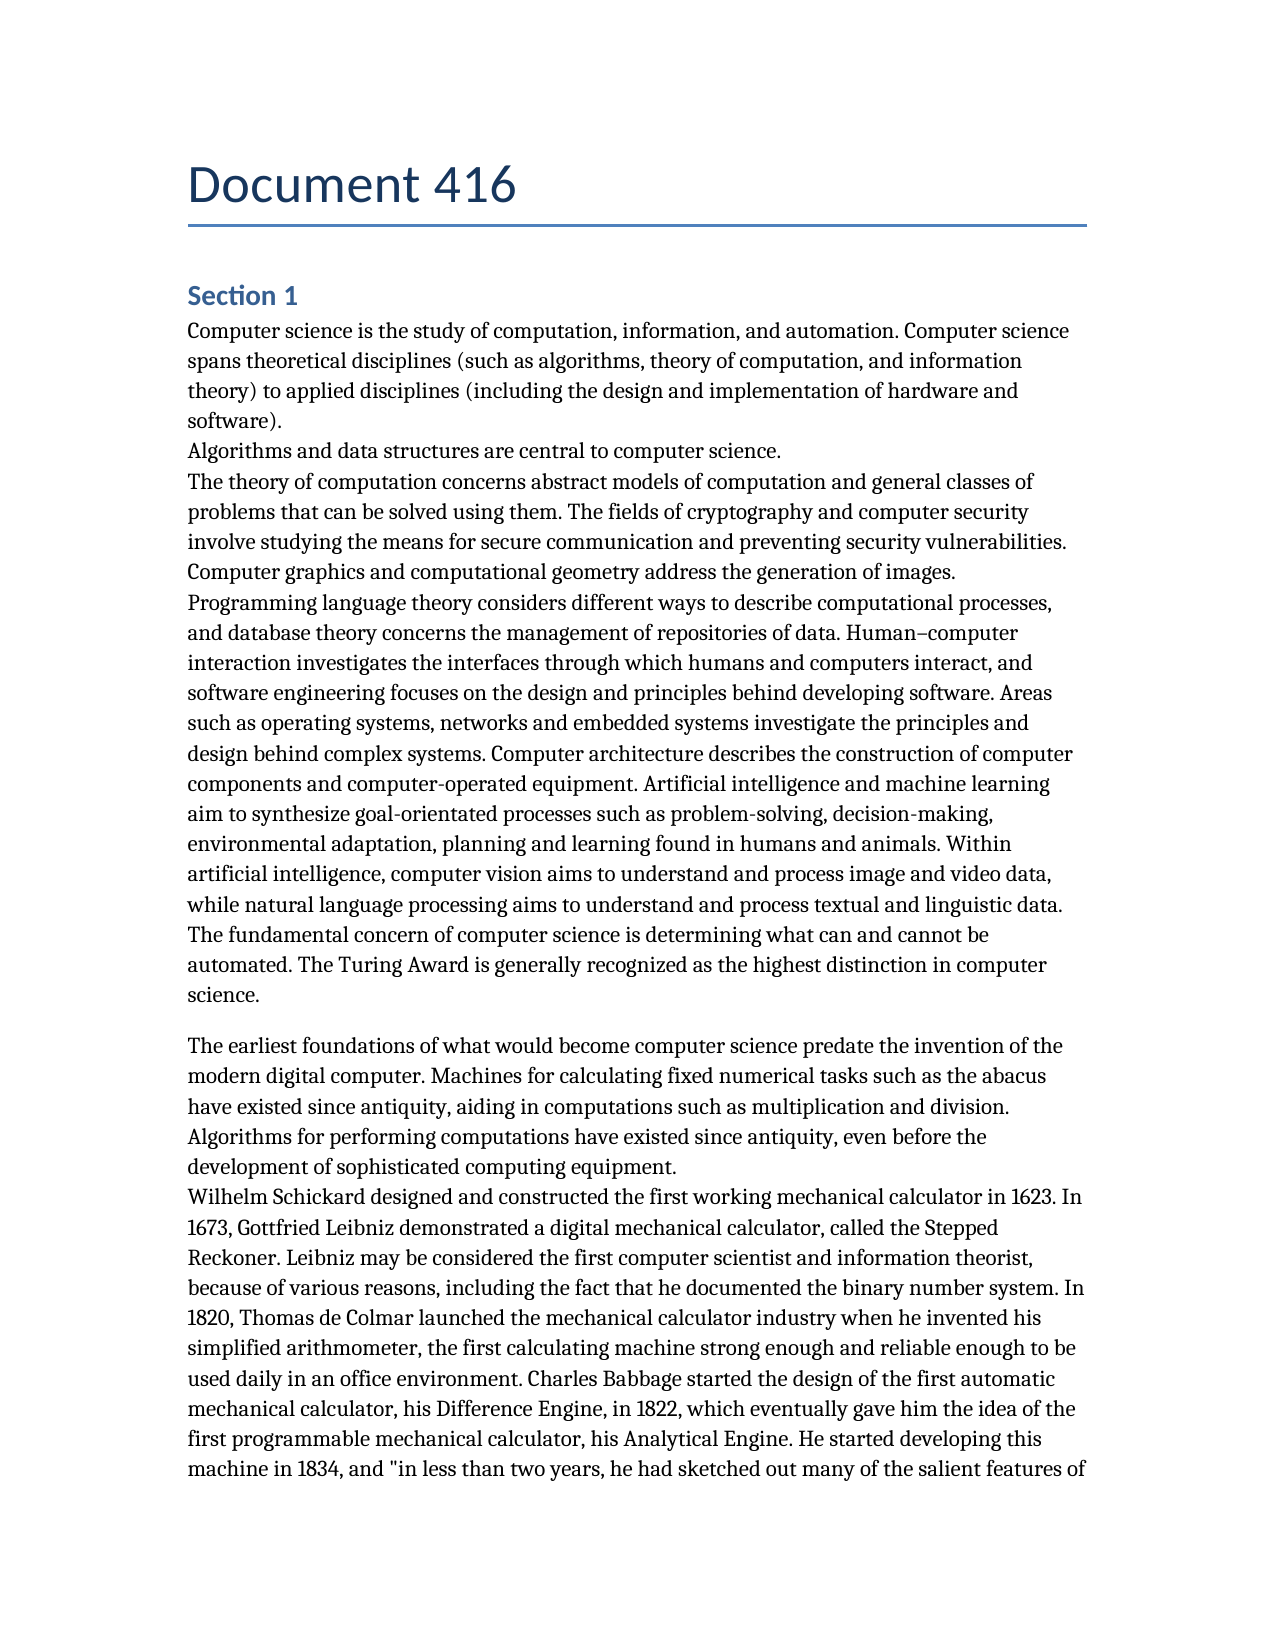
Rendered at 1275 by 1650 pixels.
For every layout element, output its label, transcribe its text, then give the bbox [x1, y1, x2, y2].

title Document 416 [187, 150, 1087, 227]
text The earliest foundations of what would become computer science predate the invention of the modern digital computer. Machines for calculating fixed numerical tasks such as the abacus have existed since antiquity, aiding in computations such as multiplication and division. Algorithms for performing computations have existed since antiquity, even before the development of sophisticated computing equipment. Wilhelm Schickard designed and constructed the first working mechanical calculator in 1623. In 1673, Gottfried Leibniz demonstrated a digital mechanical calculator, called the Stepped Reckoner. Leibniz may be considered the first computer scientist and information theorist, because of various reasons, including the fact that he documented the binary number system. In 1820, Thomas de Colmar launched the mechanical calculator industry when he invented his simplified arithmometer, the first calculating machine strong enough and reliable enough to be used daily in an office environment. Charles Babbage started the design of the first automatic mechanical calculator, his Difference Engine, in 1822, which eventually gave him the idea of the first programmable mechanical calculator, his Analytical Engine. He started developing this machine in 1834, and "in less than two years, he had sketched out many of the salient features of [187, 1033, 1087, 1482]
text Computer science is the study of computation, information, and automation. Computer science spans theoretical disciplines (such as algorithms, theory of computation, and information theory) to applied disciplines (including the design and implementation of hardware and software). Algorithms and data structures are central to computer science. The theory of computation concerns abstract models of computation and general classes of problems that can be solved using them. The fields of cryptography and computer security involve studying the means for secure communication and preventing security vulnerabilities. Computer graphics and computational geometry address the generation of images. Programming language theory considers different ways to describe computational processes, and database theory concerns the management of repositories of data. Human–computer interaction investigates the interfaces through which humans and computers interact, and software engineering focuses on the design and principles behind developing software. Areas such as operating systems, networks and embedded systems investigate the principles and design behind complex systems. Computer architecture describes the construction of computer components and computer-operated equipment. Artificial intelligence and machine learning aim to synthesize goal-orientated processes such as problem-solving, decision-making, environmental adaptation, planning and learning found in humans and animals. Within artificial intelligence, computer vision aims to understand and process image and video data, while natural language processing aims to understand and process textual and linguistic data. The fundamental concern of computer science is determining what can and cannot be automated. The Turing Award is generally recognized as the highest distinction in computer science. [187, 317, 1087, 1008]
subtitle Section 1 [187, 277, 1087, 312]
